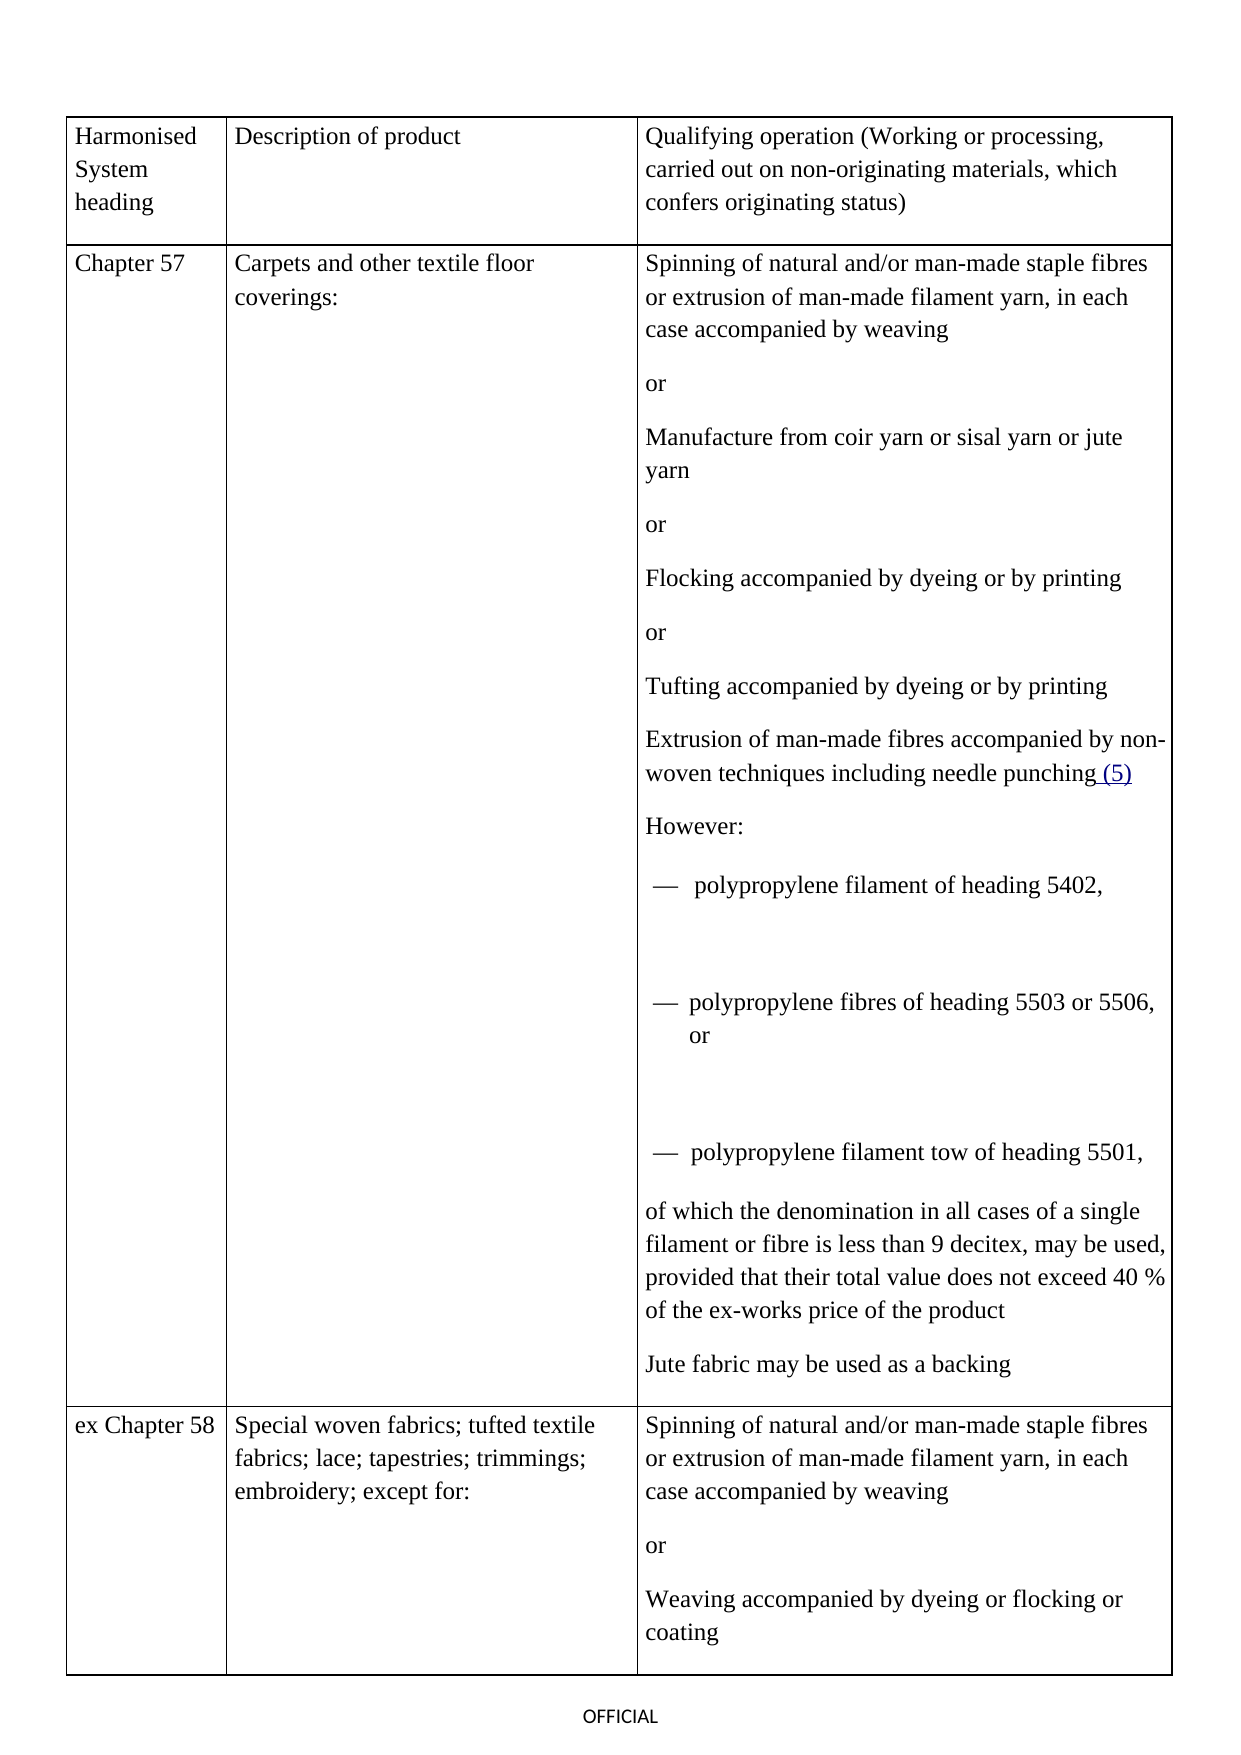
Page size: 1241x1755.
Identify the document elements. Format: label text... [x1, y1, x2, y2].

table_cell Chapter 57 [67, 246, 226, 1406]
table_cell Carpets and other textile floor coverings: [227, 246, 637, 1406]
table_header — [646, 867, 685, 927]
table_header — [646, 1134, 682, 1194]
table_header Description of product [227, 118, 637, 244]
table_header polypropylene filament of heading 5402, [687, 867, 1168, 927]
table_header Qualifying operation (Working or processing, carried out on non-originating materials, which confers originating status) [638, 118, 1171, 244]
table_header polypropylene fibres of heading 5503 or 5506, or [682, 984, 1168, 1077]
table_header polypropylene filament tow of heading 5501, [683, 1134, 1168, 1194]
table_cell ex Chapter 58 [67, 1407, 226, 1674]
table_cell Spinning of natural and/or man-made staple fibres or extrusion of man-made filament yarn, in each case accompanied by weaving or Weaving accompanied by dyeing or flocking or coating [638, 1407, 1171, 1674]
table_cell Spinning of natural and/or man-made staple fibres or extrusion of man-made filament yarn, in each case accompanied by weaving or Manufacture from coir yarn or sisal yarn or jute yarn or Flocking accompanied by dyeing or by printing or Tufting accompanied by dyeing or by printing Extrusion of man-made fibres accompanied by non-woven techniques including needle punching (5) However: of which the denomination in all cases of a single filament or fibre is less than 9 decitex, may be used, provided that their total value does not exceed 40 % of the ex-works price of the product Jute fabric may be used as a backing [638, 246, 1171, 1406]
table_cell Special woven fabrics; tufted textile fabrics; lace; tapestries; trimmings; embroidery; except for: [227, 1407, 637, 1674]
table_header — [646, 984, 680, 1077]
table_header Harmonised System heading [67, 118, 226, 244]
